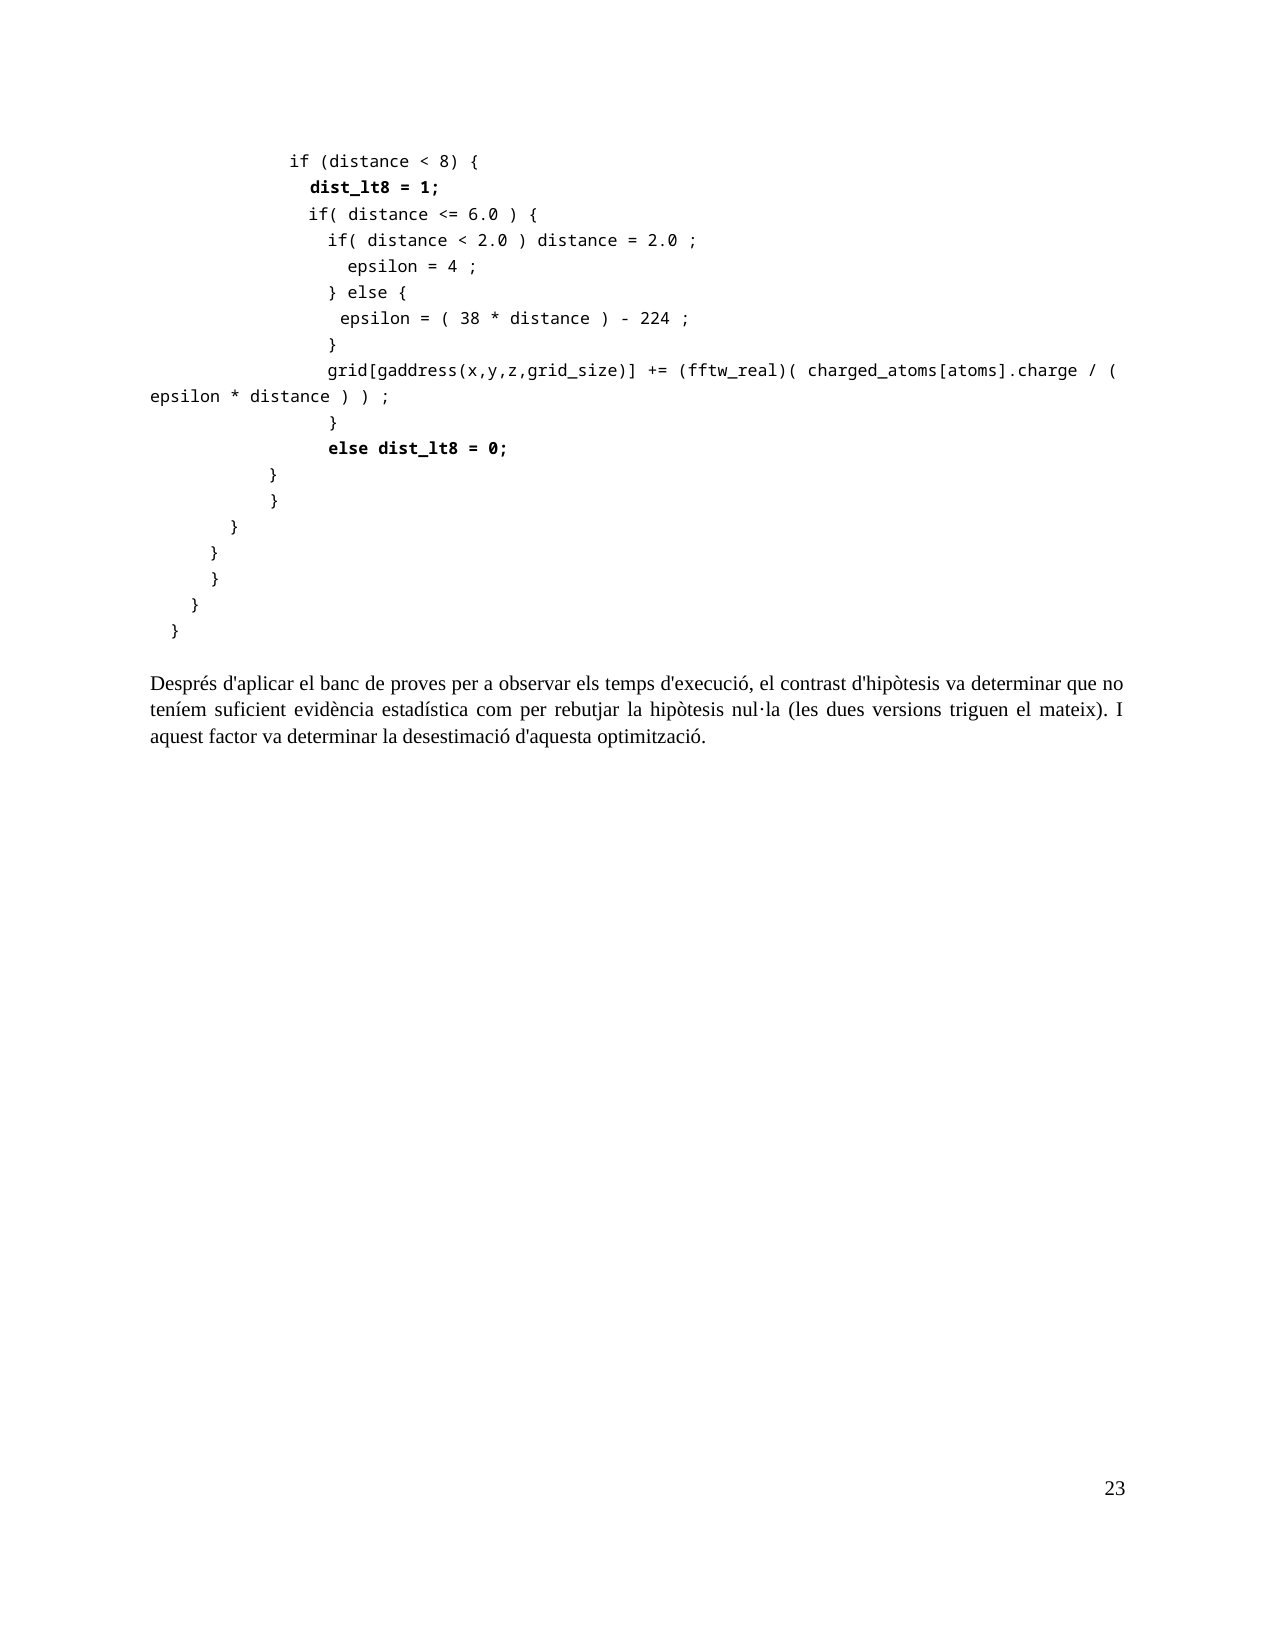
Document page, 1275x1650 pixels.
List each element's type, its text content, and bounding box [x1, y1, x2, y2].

text } [150, 410, 1125, 433]
text if( distance <= 6.0 ) { [150, 202, 1125, 225]
text } [150, 514, 1125, 537]
text } [150, 619, 1125, 641]
text } [150, 593, 1125, 615]
text if( distance < 2.0 ) distance = 2.0 ; [150, 228, 1125, 251]
text } [150, 462, 1125, 485]
text if (distance < 8) { [150, 150, 1125, 173]
text } [150, 488, 1125, 511]
text else dist_lt8 = 0; [150, 436, 1125, 459]
text grid[gaddress(x,y,z,grid_size)] += (fftw_real)( charged_atoms[atoms].charge / ( epsilon * distance ) ) ; [150, 358, 1125, 407]
text epsilon = 4 ; [150, 254, 1125, 277]
text dist_lt8 = 1; [150, 176, 1125, 199]
text } [150, 541, 1125, 563]
text } [150, 332, 1125, 355]
text Després d'aplicar el banc de proves per a observar els temps d'execució, el contrast d'hipòtesis va determinar que no teníem suficient evidència estadística com per rebutjar la hipòtesis nul·la (les dues versions triguen el mateix). I aquest factor va determinar la desestimació d'aquesta optimització. [150, 671, 1125, 748]
text } [150, 567, 1125, 589]
text epsilon = ( 38 * distance ) - 224 ; [150, 306, 1125, 329]
text } else { [150, 280, 1125, 303]
